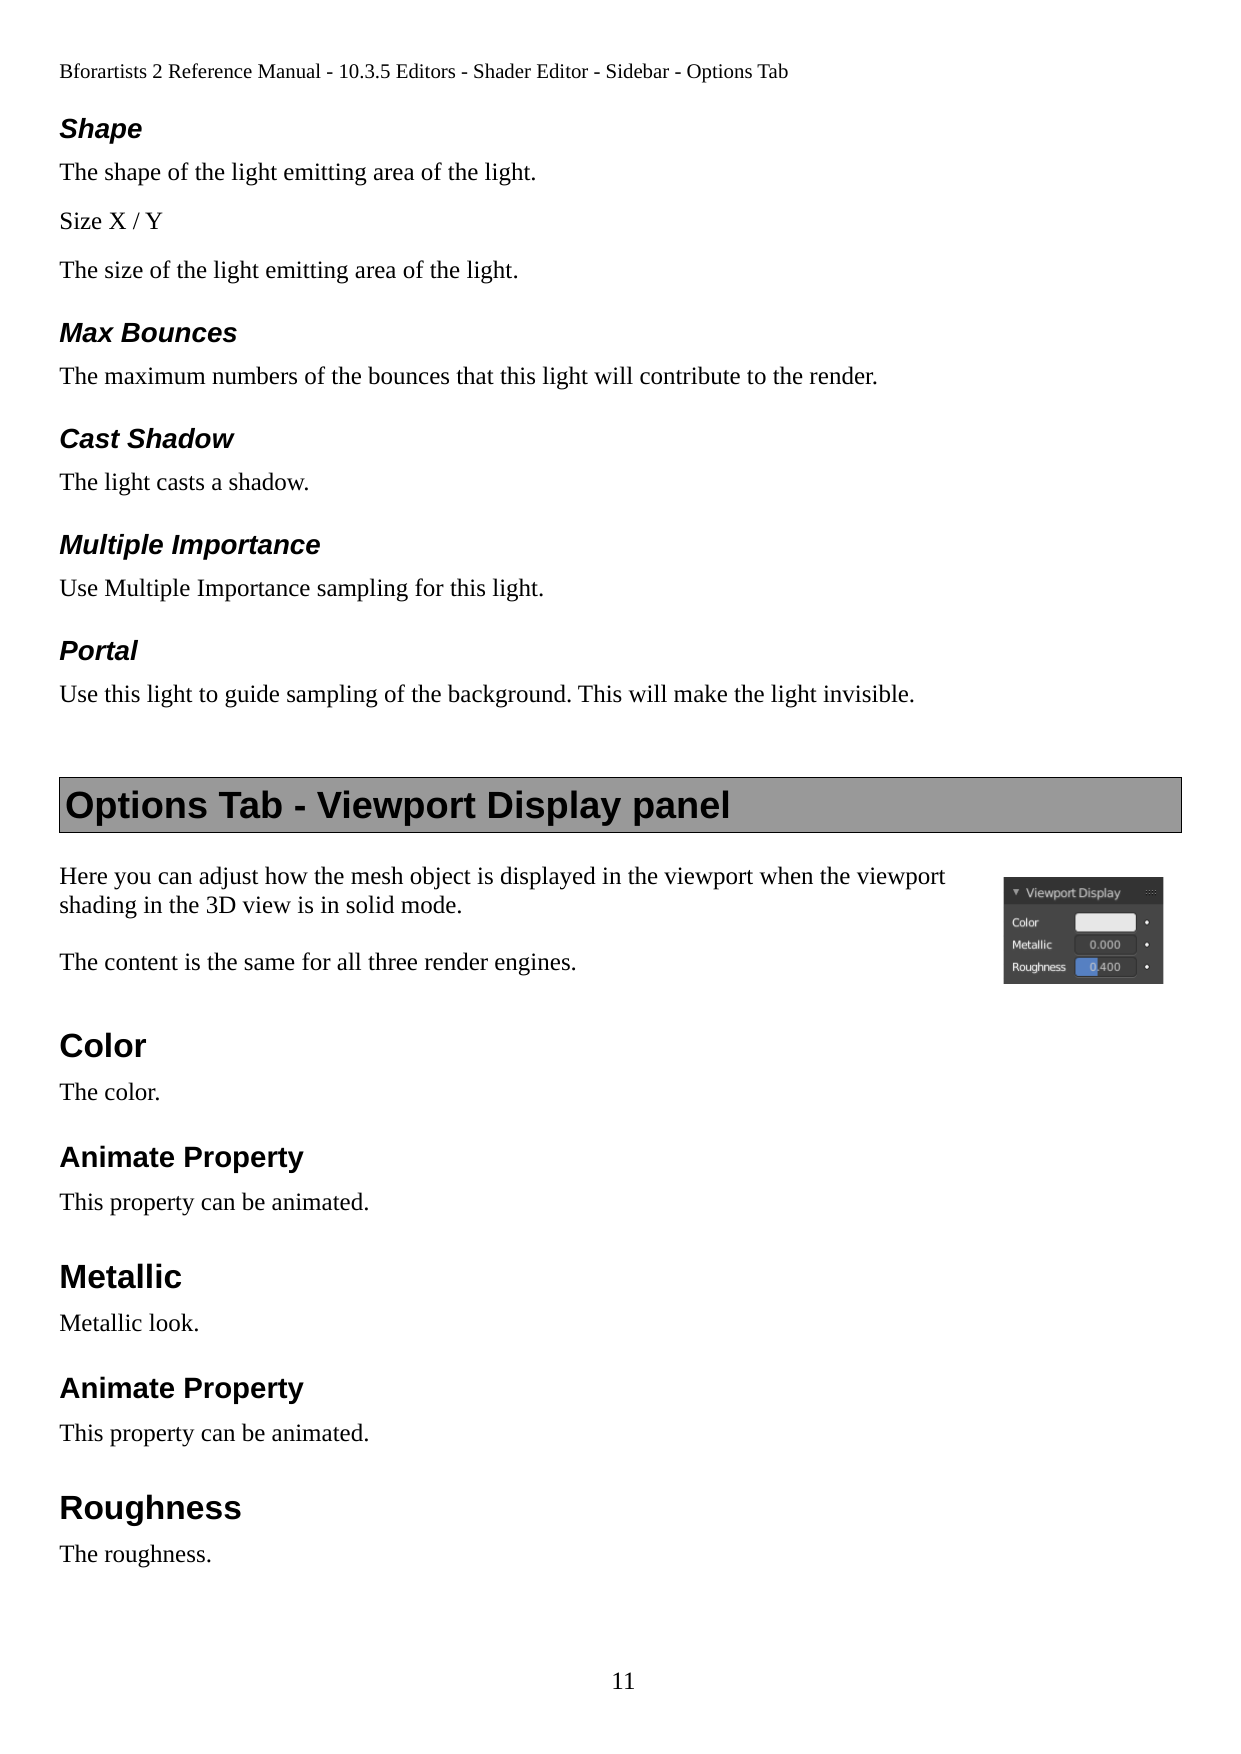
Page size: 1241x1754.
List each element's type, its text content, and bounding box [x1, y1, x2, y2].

text Use this light to guide sampling of the background. This will make the light invisible. [59, 679, 1181, 708]
subtitle Metallic [59, 1257, 1181, 1295]
text The size of the light emitting area of the light. [59, 255, 1181, 284]
text This property can be animated. [59, 1187, 1181, 1215]
text Use Multiple Importance sampling for this light. [59, 573, 1181, 602]
text This property can be animated. [59, 1418, 1181, 1446]
text Here you can adjust how the mesh object is displayed in the viewport when the viewport shading in the 3D view is in solid mode. [59, 861, 1181, 918]
table_header Options Tab - Viewport Display panel [60, 778, 1181, 832]
subtitle Shape [59, 113, 1181, 144]
subtitle Animate Property [59, 1140, 1181, 1174]
subtitle Portal [59, 634, 1181, 666]
text The color. [59, 1077, 1181, 1106]
subtitle Color [59, 1026, 1181, 1064]
text The light casts a shadow. [59, 467, 1181, 496]
picture [1003, 877, 1164, 984]
text Metallic look. [59, 1308, 1181, 1336]
text The content is the same for all three render engines. [59, 947, 1003, 976]
text The maximum numbers of the bounces that this light will contribute to the render. [59, 361, 1181, 390]
subtitle Cast Shadow [59, 423, 1181, 454]
text The roughness. [59, 1539, 1181, 1567]
subtitle Roughness [59, 1487, 1181, 1526]
subtitle Multiple Importance [59, 528, 1181, 560]
subtitle Animate Property [59, 1371, 1181, 1405]
text Size X / Y [59, 206, 1181, 235]
subtitle Max Bounces [59, 317, 1181, 348]
text The shape of the light emitting area of the light. [59, 157, 1181, 186]
